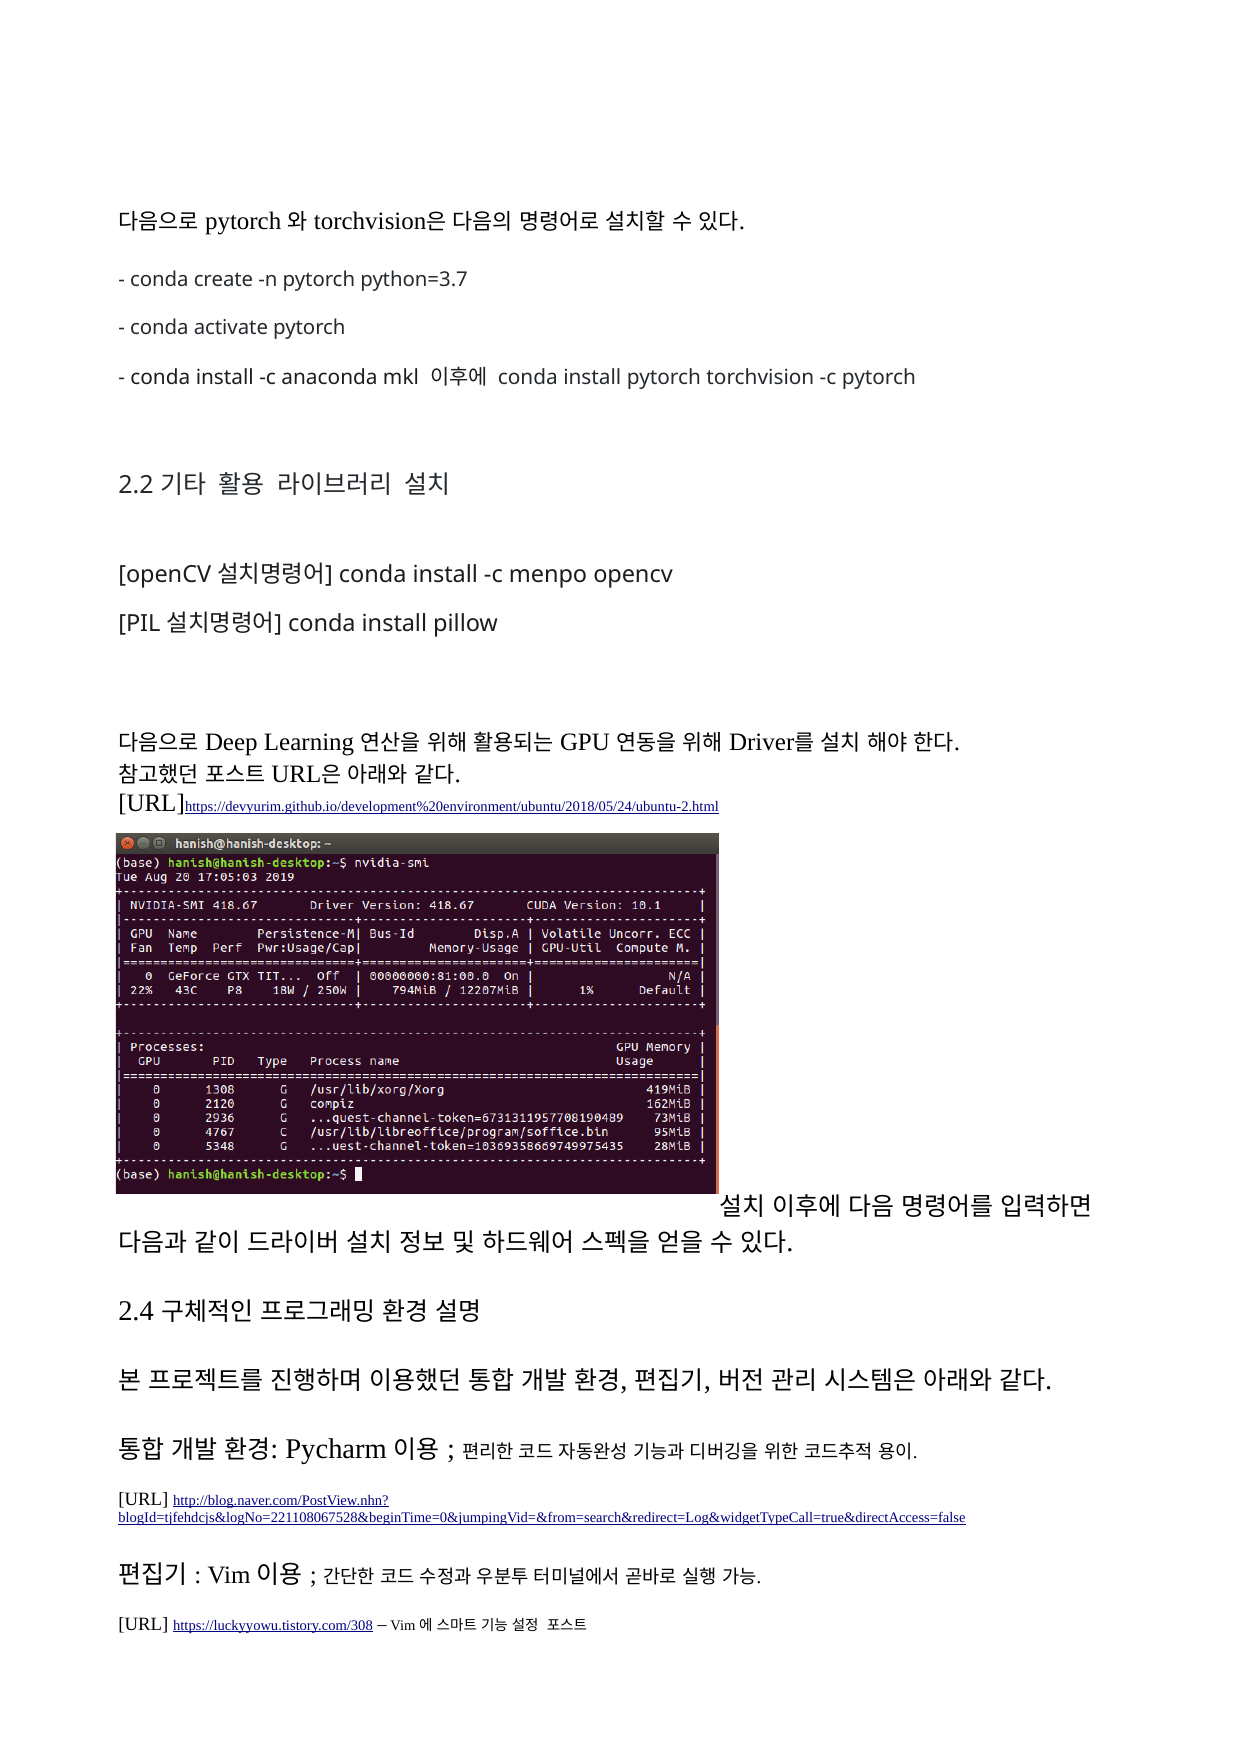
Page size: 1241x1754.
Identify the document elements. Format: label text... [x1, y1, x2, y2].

text - conda install -c anaconda mkl 이후에 conda install pytorch torchvision -c pytorch [118, 360, 1122, 391]
picture [115, 833, 719, 1194]
text 2.2 기타 활용 라이브러리 설치 [118, 465, 1122, 501]
text [URL] http://blog.naver.com/PostView.nhn?blogId=tjfehdcjs&logNo=221108067528&beginTime=0&jumpingVid=&from=search&redirect=Log&widgetTypeCall=true&directAccess=false [118, 1488, 1122, 1526]
text 다음으로 pytorch 와 torchvision은 다음의 명령어로 설치할 수 있다. [118, 204, 1122, 236]
text 설치 이후에 다음 명령어를 입력하면 다음과 같이 드라이버 설치 정보 및 하드웨어 스펙을 얻을 수 있다. [118, 1186, 1122, 1259]
text - conda activate pytorch [118, 313, 1122, 340]
text - conda create -n pytorch python=3.7 [118, 265, 1122, 292]
text [URL] https://luckyyowu.tistory.com/308 – Vim 에 스마트 기능 설정 포스트 [118, 1613, 1122, 1634]
text 참고했던 포스트 URL은 아래와 같다. [118, 757, 1122, 788]
text [URL]https://devyurim.github.io/development%20environment/ubuntu/2018/05/24/ubuntu-2.html [118, 788, 1122, 817]
text 편집기 : Vim 이용 ; 간단한 코드 수정과 우분투 터미널에서 곧바로 실행 가능. [118, 1555, 1122, 1591]
text 통합 개발 환경: Pycharm 이용 ; 편리한 코드 자동완성 기능과 디버깅을 위한 코드추적 용이. [118, 1430, 1122, 1466]
text 다음으로 Deep Learning 연산을 위해 활용되는 GPU 연동을 위해 Driver를 설치 해야 한다. [118, 725, 1122, 757]
text 본 프로젝트를 진행하며 이용했던 통합 개발 환경, 편집기, 버전 관리 시스템은 아래와 같다. [118, 1361, 1122, 1397]
text 2.4 구체적인 프로그래밍 환경 설명 [118, 1292, 1122, 1328]
text [openCV 설치명령어] conda install -c menpo opencv [PIL 설치명령어] conda install pillow [118, 555, 716, 638]
